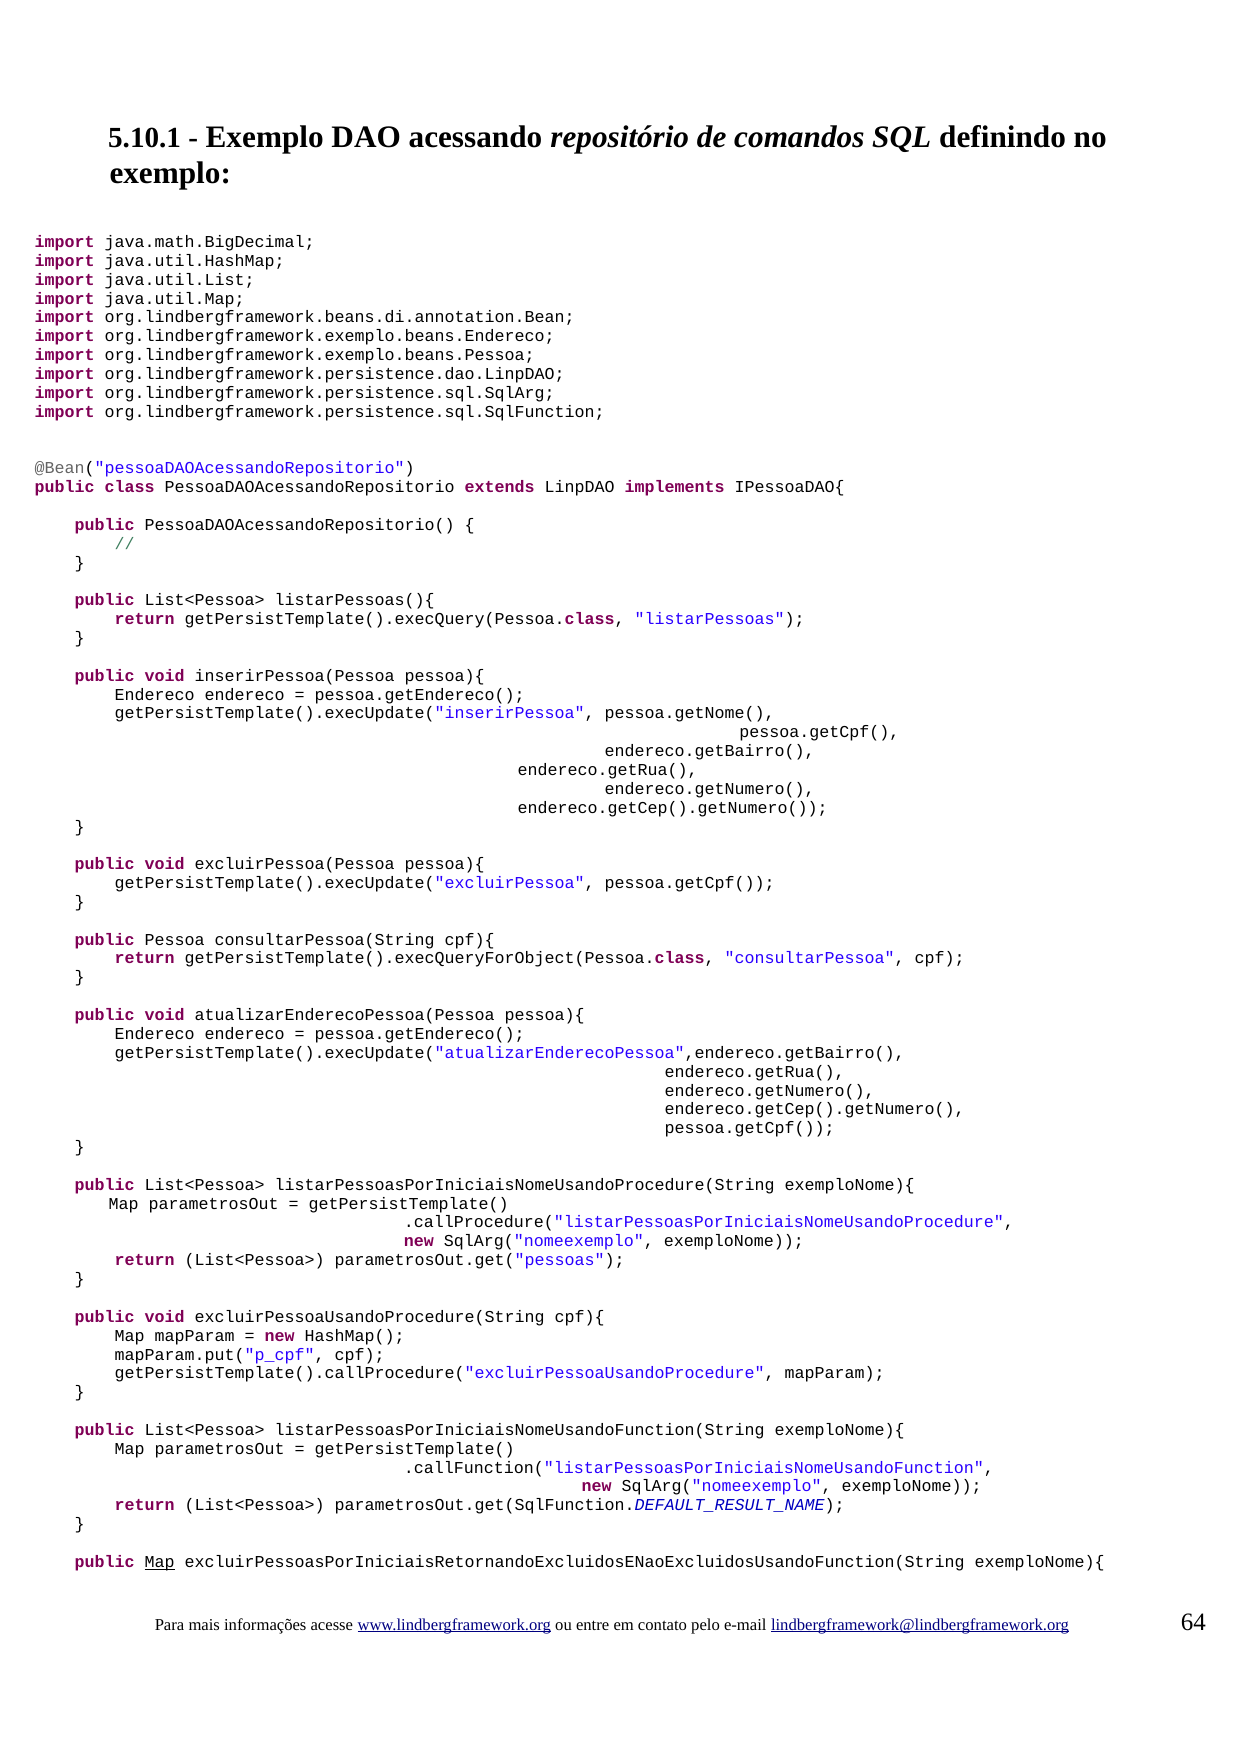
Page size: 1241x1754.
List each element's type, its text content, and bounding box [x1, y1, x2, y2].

text public Map excluirPessoasPorIniciaisRetornandoExcluidosENaoExcluidosUsandoFunction(String exemploNome){ [34, 1553, 1206, 1572]
text pessoa.getCpf()); [34, 1120, 1206, 1139]
text Endereco endereco = pessoa.getEndereco(); [34, 686, 1206, 705]
text // [34, 535, 1206, 554]
text import java.math.BigDecimal; [34, 234, 1206, 252]
text import org.lindbergframework.beans.di.annotation.Bean; [34, 309, 1206, 328]
text getPersistTemplate().execUpdate("atualizarEnderecoPessoa",endereco.getBairro(), [34, 1044, 1206, 1063]
text return (List<Pessoa>) parametrosOut.get(SqlFunction.DEFAULT_RESULT_NAME); [34, 1497, 1206, 1516]
text endereco.getNumero(), [34, 1082, 1206, 1101]
text return getPersistTemplate().execQueryForObject(Pessoa.class, "consultarPessoa", cpf); [34, 950, 1206, 969]
text public List<Pessoa> listarPessoasPorIniciaisNomeUsandoProcedure(String exemploNome){ [34, 1176, 1206, 1195]
text endereco.getCep().getNumero(), [34, 1101, 1206, 1120]
text endereco.getNumero(), endereco.getCep().getNumero()); [34, 780, 1206, 818]
text import org.lindbergframework.persistence.dao.LinpDAO; [34, 366, 1206, 384]
text public List<Pessoa> listarPessoas(){ [34, 592, 1206, 611]
text Endereco endereco = pessoa.getEndereco(); [34, 1026, 1206, 1044]
text endereco.getBairro(), endereco.getRua(), [34, 743, 1206, 780]
text } [34, 629, 1206, 648]
text public void inserirPessoa(Pessoa pessoa){ [34, 667, 1206, 686]
text } [34, 554, 1206, 573]
subtitle 5.10.1 - Exemplo DAO acessando repositório de comandos SQL definindo no exemplo: [108, 118, 1206, 190]
text return getPersistTemplate().execQuery(Pessoa.class, "listarPessoas"); [34, 611, 1206, 629]
text } [34, 818, 1206, 837]
text } [34, 1139, 1206, 1157]
text public Pessoa consultarPessoa(String cpf){ [34, 931, 1206, 950]
text .callProcedure("listarPessoasPorIniciaisNomeUsandoProcedure", [34, 1214, 1206, 1233]
text getPersistTemplate().execUpdate("inserirPessoa", pessoa.getNome(), [34, 705, 1206, 724]
text mapParam.put("p_cpf", cpf); [34, 1346, 1206, 1365]
text import org.lindbergframework.exemplo.beans.Endereco; [34, 328, 1206, 347]
text public void excluirPessoaUsandoProcedure(String cpf){ [34, 1308, 1206, 1327]
text import java.util.List; [34, 271, 1206, 290]
text Map parametrosOut = getPersistTemplate() [34, 1440, 1206, 1459]
text import org.lindbergframework.persistence.sql.SqlFunction; [34, 403, 1206, 422]
text new SqlArg("nomeexemplo", exemploNome)); [34, 1233, 1206, 1252]
text endereco.getRua(), [34, 1063, 1206, 1082]
text import org.lindbergframework.exemplo.beans.Pessoa; [34, 347, 1206, 366]
text public PessoaDAOAcessandoRepositorio() { [34, 516, 1206, 535]
text import java.util.Map; [34, 290, 1206, 309]
text getPersistTemplate().execUpdate("excluirPessoa", pessoa.getCpf()); [34, 875, 1206, 893]
text } [34, 1516, 1206, 1534]
text pessoa.getCpf(), [34, 724, 1206, 743]
text public List<Pessoa> listarPessoasPorIniciaisNomeUsandoFunction(String exemploNome){ [34, 1421, 1206, 1440]
text getPersistTemplate().callProcedure("excluirPessoaUsandoProcedure", mapParam); [34, 1365, 1206, 1384]
text import org.lindbergframework.persistence.sql.SqlArg; [34, 384, 1206, 403]
text public class PessoaDAOAcessandoRepositorio extends LinpDAO implements IPessoaDAO{ [34, 479, 1206, 498]
text import java.util.HashMap; [34, 252, 1206, 271]
text .callFunction("listarPessoasPorIniciaisNomeUsandoFunction", [34, 1459, 1206, 1478]
text new SqlArg("nomeexemplo", exemploNome)); [34, 1478, 1206, 1497]
text } [34, 1271, 1206, 1289]
text return (List<Pessoa>) parametrosOut.get("pessoas"); [34, 1252, 1206, 1271]
text public void atualizarEnderecoPessoa(Pessoa pessoa){ [34, 1007, 1206, 1026]
text } [34, 969, 1206, 988]
text } [34, 1384, 1206, 1403]
text public void excluirPessoa(Pessoa pessoa){ [34, 856, 1206, 875]
text Map mapParam = new HashMap(); [34, 1327, 1206, 1346]
text @Bean("pessoaDAOAcessandoRepositorio") [34, 460, 1206, 479]
text } [34, 893, 1206, 912]
text Map parametrosOut = getPersistTemplate() [34, 1195, 1206, 1214]
